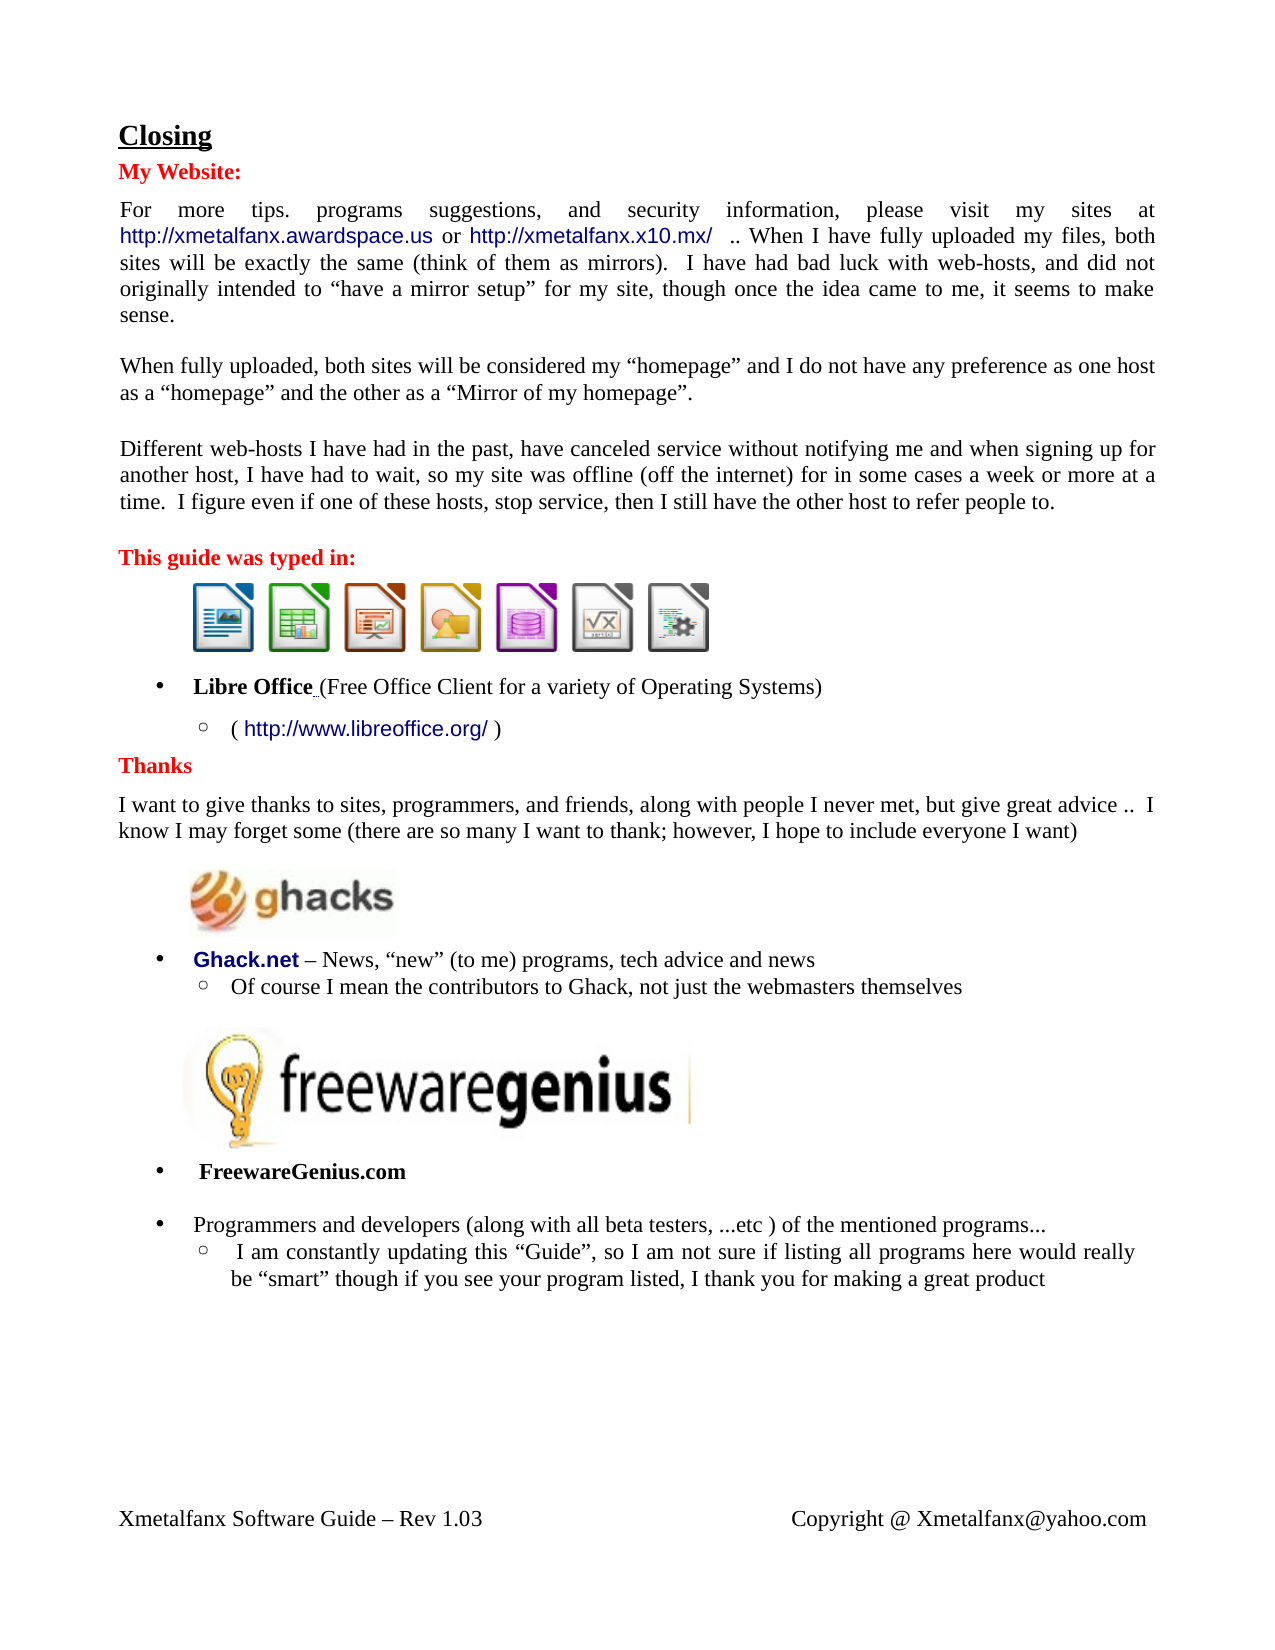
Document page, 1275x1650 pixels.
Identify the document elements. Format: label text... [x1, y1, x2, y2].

picture [182, 1027, 692, 1151]
text Different web-hosts I have had in the past, have canceled service without notifying me and when signing up for another host, I have had to wait, so my site was offline (off the internet) for in some cases a week or more at a time. I figure even if one of these hosts, stop service, then I still have the other host to refer people to. [119, 435, 1157, 514]
picture [193, 583, 709, 652]
subtitle Thanks [118, 752, 1157, 779]
text For more tips. programs suggestions, and security information, please visit my sites at http://xmetalfanx.awardspace.us or http://xmetalfanx.x10.mx/ .. When I have fully uploaded my files, both sites will be exactly the same (think of them as mirrors). I have had bad luck with web-hosts, and did not originally intended to “have a mirror setup” for my site, though once the idea came to me, it seems to make sense. [119, 196, 1157, 328]
list Programmers and developers (along with all beta testers, ...etc ) of the mentioned programs... [156, 1211, 1157, 1238]
list FreewareGenius.com [156, 1158, 1157, 1185]
picture [188, 869, 397, 937]
list Of course I mean the contributors to Ghack, not just the webmasters themselves [193, 973, 1157, 1000]
text My Website: [118, 158, 1157, 184]
text Closing [118, 118, 1157, 152]
list ( http://www.libreoffice.org/ ) [193, 715, 1157, 742]
text When fully uploaded, both sites will be considered my “homepage” and I do not have any preference as one host as a “homepage” and the other as a “Mirror of my homepage”. [119, 352, 1157, 405]
text I want to give thanks to sites, programmers, and friends, along with people I never met, but give great advice .. I know I may forget some (there are so many I want to thank; however, I hope to include everyone I want) [118, 791, 1157, 843]
list Ghack.net – News, “new” (to me) programs, tech advice and news [156, 947, 1157, 973]
text This guide was typed in: [118, 544, 1157, 570]
list Libre Office (Free Office Client for a variety of Operating Systems) [156, 673, 1157, 700]
list I am constantly updating this “Guide”, so I am not sure if listing all programs here would really be “smart” though if you see your program listed, I thank you for making a great product [193, 1238, 1137, 1291]
